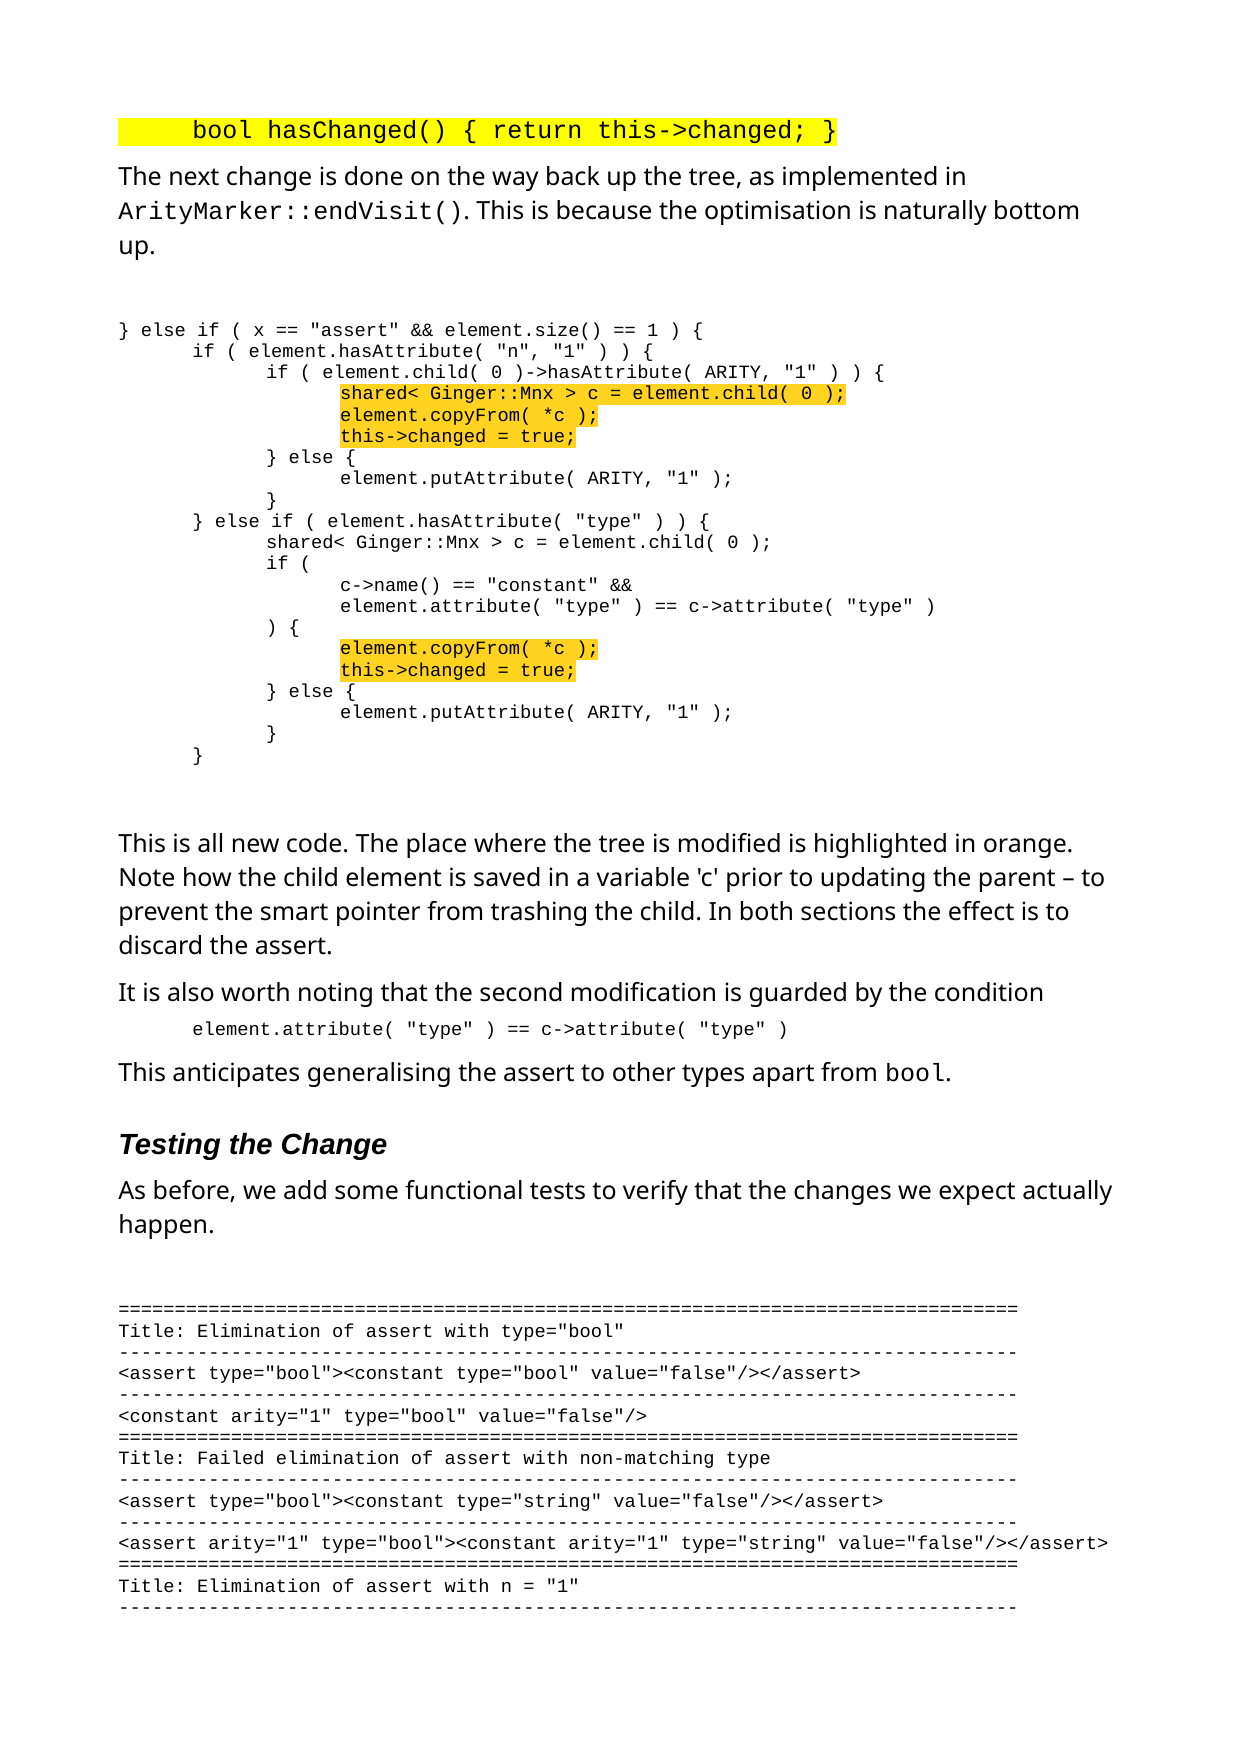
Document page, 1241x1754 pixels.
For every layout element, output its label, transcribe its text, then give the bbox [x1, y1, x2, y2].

text The next change is done on the way back up the tree, as implemented in ArityMarker::endVisit(). This is because the optimisation is naturally bottom up. [118, 159, 1122, 261]
text } else if ( x == "assert" && element.size() == 1 ) { if ( element.hasAttribute( "n", "1" ) ) { if ( element.child( 0 )->hasAttribute( ARITY, "1" ) ) { shared< Ginger::Mnx > c = element.child( 0 ); element.copyFrom( *c ); this->changed = true; } else { element.putAttribute( ARITY, "1" ); } } else if ( element.hasAttribute( "type" ) ) { shared< Ginger::Mnx > c = element.child( 0 ); if ( c->name() == "constant" && element.attribute( "type" ) == c->attribute( "type" ) ) { element.copyFrom( *c ); this->changed = true; } else { element.putAttribute( ARITY, "1" ); } } [118, 320, 1122, 767]
text ================================================================================ Title: Elimination of assert with type="bool" -------------------------------------------------------------------------------- <assert type="bool"><constant type="bool" value="false"/></assert> -------------------------------------------------------------------------------- <constant arity="1" type="bool" value="false"/> ================================================================================ Title: Failed elimination of assert with non-matching type -------------------------------------------------------------------------------- <assert type="bool"><constant type="string" value="false"/></assert> -------------------------------------------------------------------------------- <assert arity="1" type="bool"><constant arity="1" type="string" value="false"/></assert> ================================================================================ Title: Elimination of assert with n = "1" [118, 1300, 1122, 1619]
text bool hasChanged() { return this->changed; } [118, 118, 1122, 146]
subtitle Testing the Change [118, 1127, 1122, 1160]
text This anticipates generalising the assert to other types apart from bool. [118, 1055, 1122, 1089]
text This is all new code. The place where the tree is modified is highlighted in orange. Note how the child element is saved in a variable 'c' prior to updating the parent – to prevent the smart pointer from trashing the child. In both sections the effect is to discard the assert. [118, 826, 1122, 962]
text As before, we add some functional tests to verify that the changes we expect actually happen. [118, 1173, 1122, 1241]
text It is also worth noting that the second modification is guarded by the condition element.attribute( "type" ) == c->attribute( "type" ) [118, 974, 1122, 1043]
